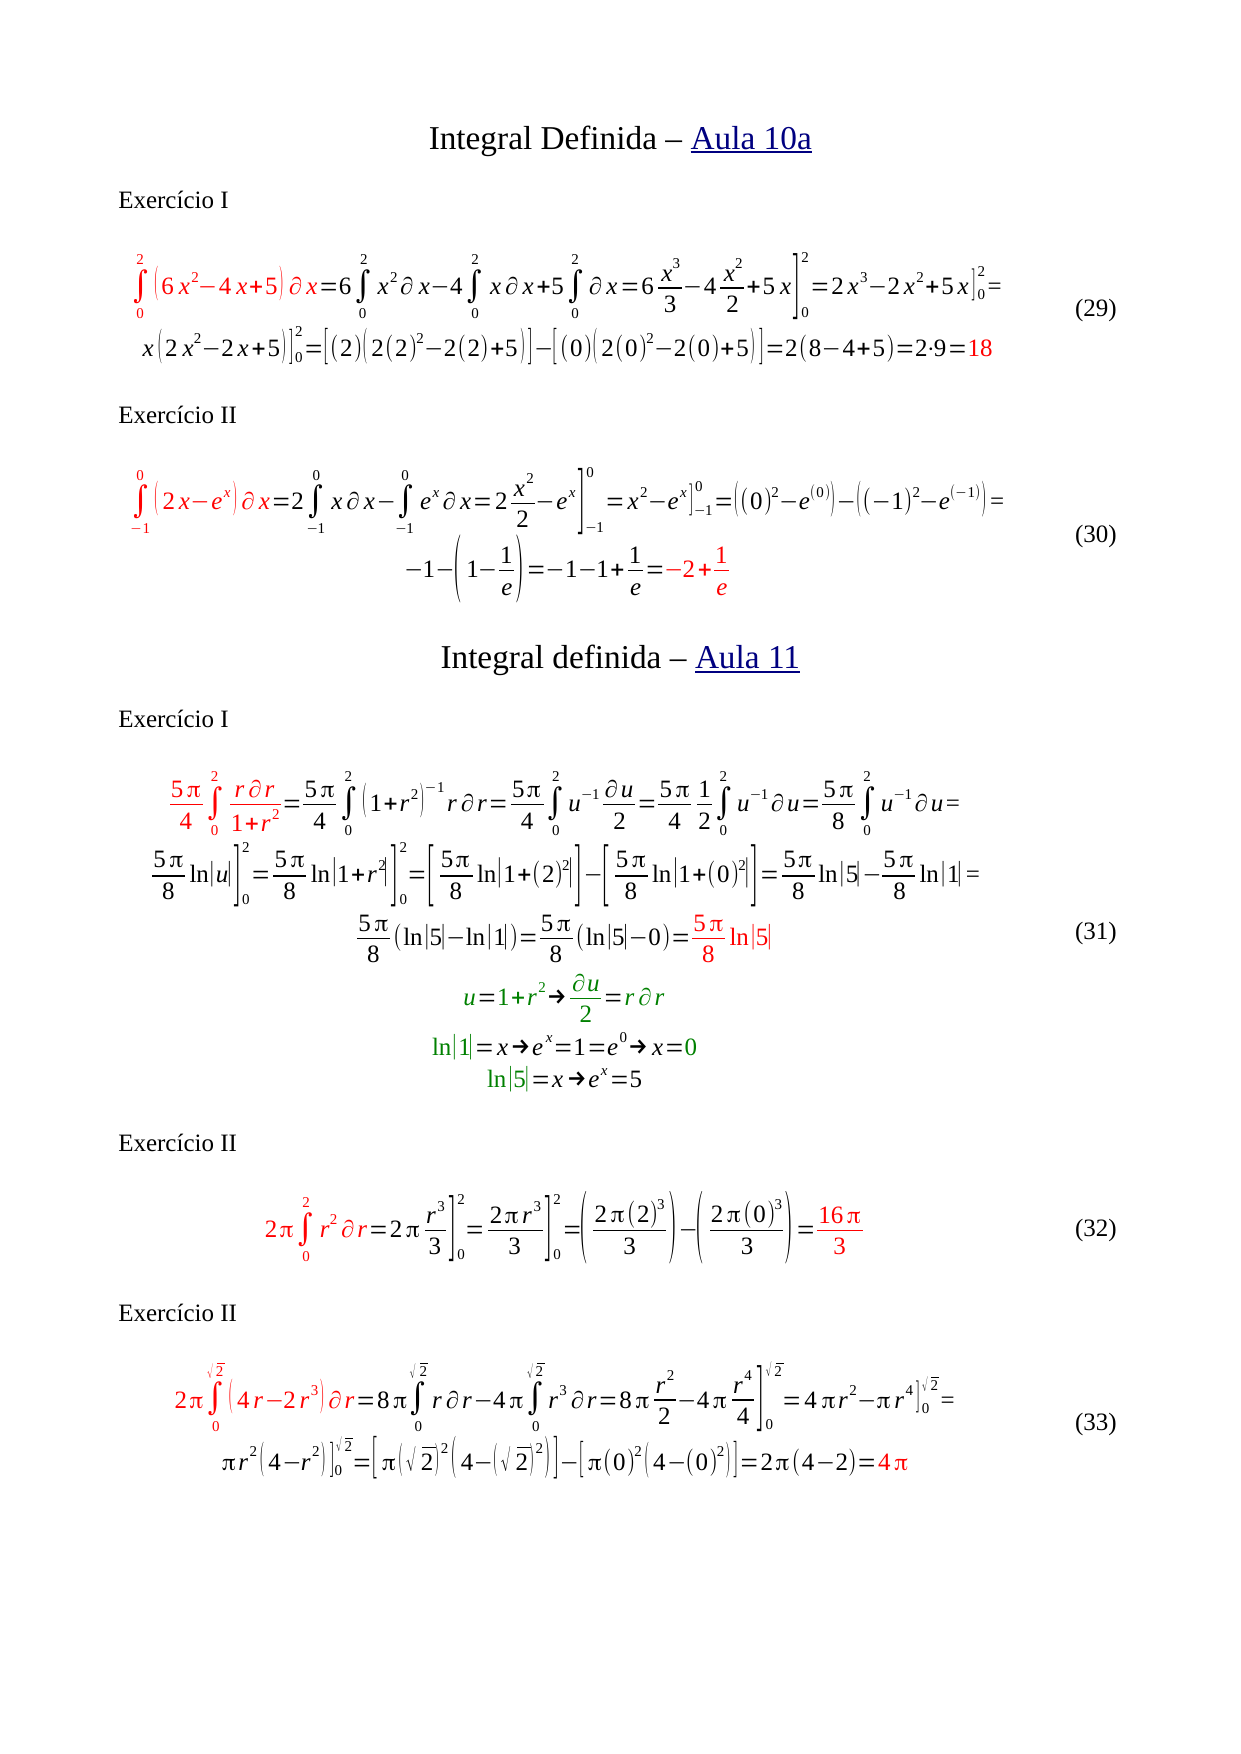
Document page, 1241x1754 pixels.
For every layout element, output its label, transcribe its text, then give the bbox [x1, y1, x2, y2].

table_header (31) [1010, 762, 1122, 1099]
text Integral definida – Aula 11 [118, 637, 1122, 676]
table_header [118, 1185, 1010, 1270]
table_header [118, 1356, 1010, 1486]
text Exercício I [118, 185, 1122, 214]
text Exercício I [118, 704, 1122, 733]
table_header (32) [1010, 1185, 1122, 1270]
text Exercício II [118, 1128, 1122, 1156]
table_header [118, 243, 1010, 372]
text Exercício II [118, 1298, 1122, 1327]
table_header (30) [1010, 458, 1122, 609]
text Exercício II [118, 401, 1122, 429]
text Integral Definida – Aula 10a [118, 118, 1122, 156]
table_header (29) [1010, 243, 1122, 372]
table_header [118, 762, 1010, 1099]
table_header (33) [1010, 1356, 1122, 1486]
table_header [118, 458, 1010, 609]
